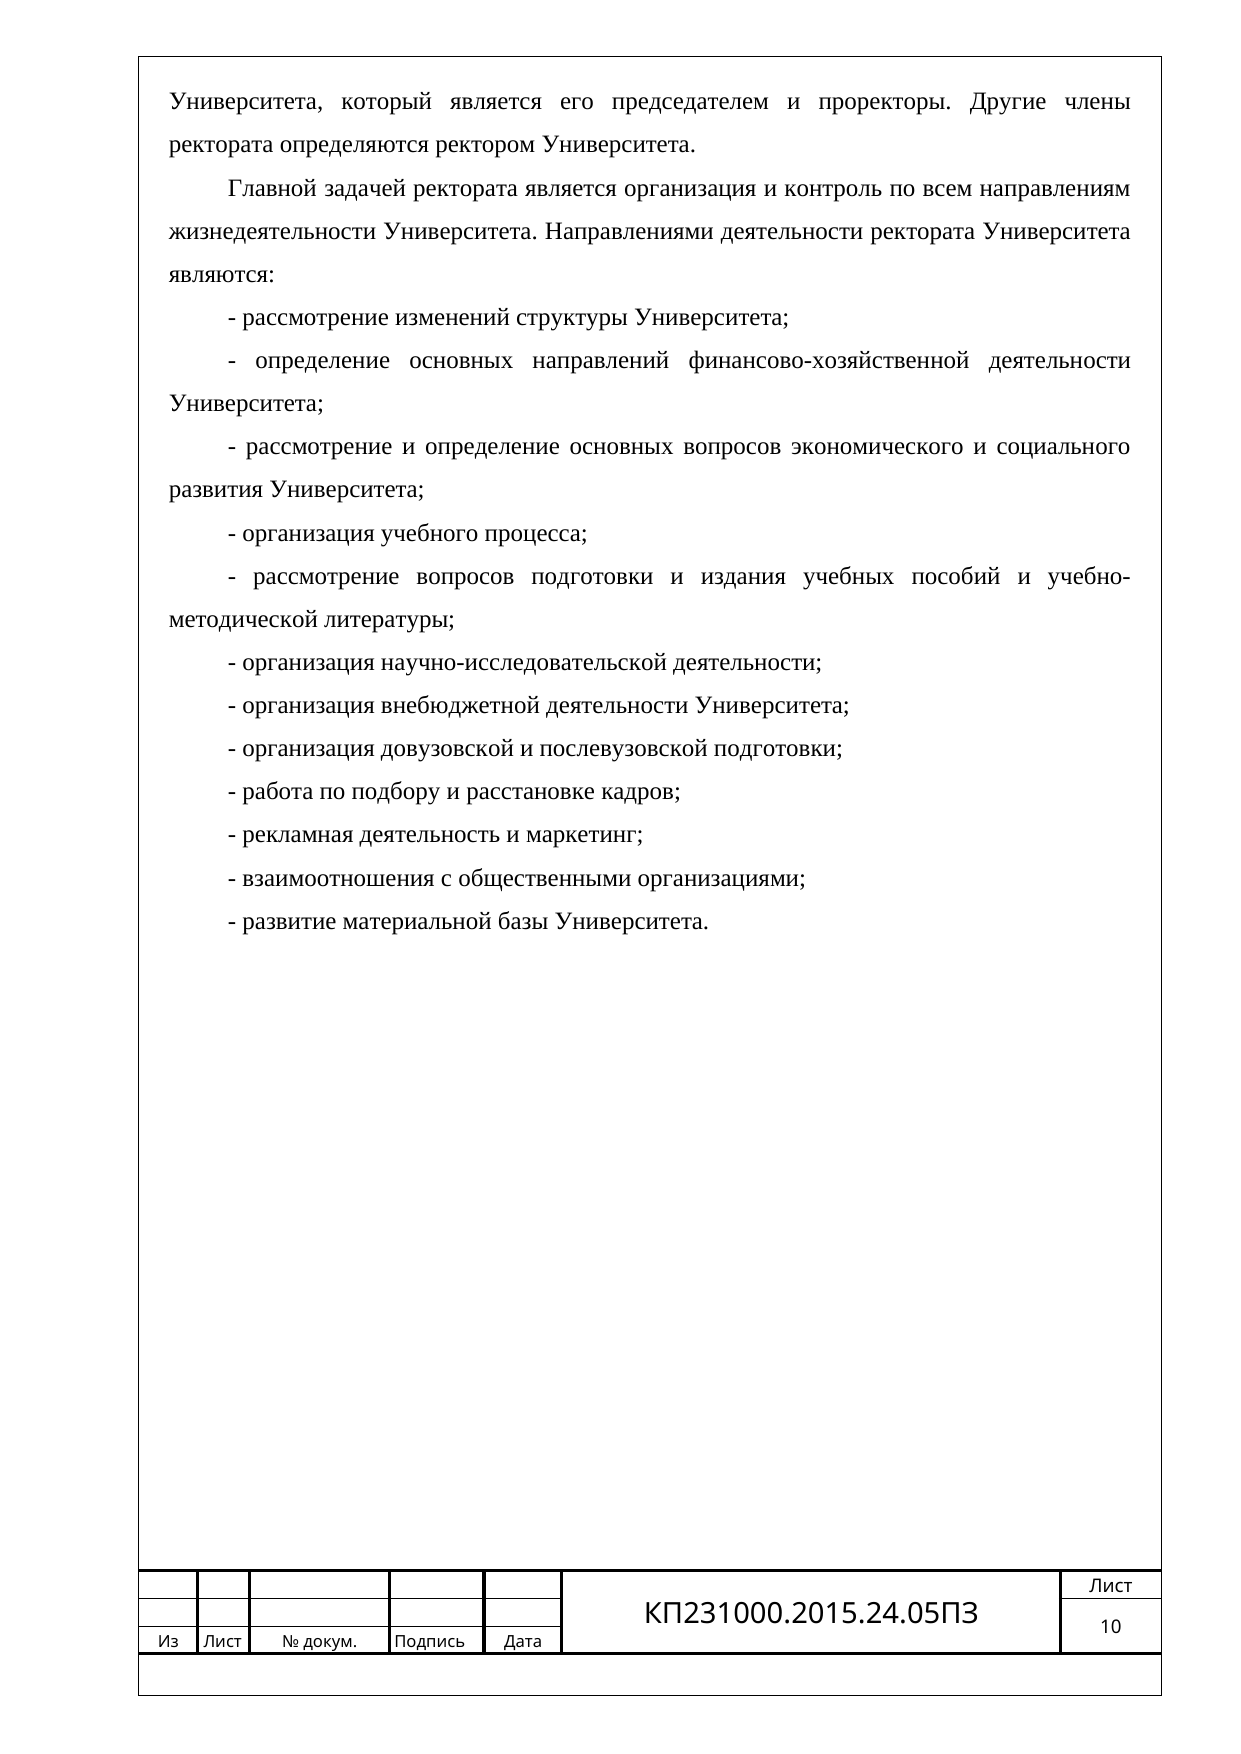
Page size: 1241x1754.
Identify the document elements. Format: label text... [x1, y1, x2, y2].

text - организация учебного процесса; [168, 518, 1132, 546]
text - взаимоотношения с общественными организациями; [168, 863, 1132, 891]
text - организация научно-исследовательской деятельности; [168, 647, 1132, 676]
text - рассмотрение и определение основных вопросов экономического и социального развития Университета; [168, 431, 1132, 503]
text - рекламная деятельность и маркетинг; [168, 819, 1132, 848]
text - рассмотрение изменений структуры Университета; [168, 302, 1132, 331]
text - организация внебюджетной деятельности Университета; [168, 690, 1132, 719]
text - рассмотрение вопросов подготовки и издания учебных пособий и учебно-методической литературы; [168, 561, 1132, 633]
text - развитие материальной базы Университета. [168, 906, 1132, 934]
text Главной задачей ректората является организация и контроль по всем направлениям жизнедеятельности Университета. Направлениями деятельности ректората Университета являются: [168, 173, 1132, 288]
text - организация довузовской и послевузовской подготовки; [168, 733, 1132, 762]
text - определение основных направлений финансово-хозяйственной деятельности Университета; [168, 345, 1132, 417]
text Университета, который является его председателем и проректоры. Другие члены ректората определяются ректором Университета. [168, 86, 1132, 158]
text - работа по подбору и расстановке кадров; [168, 776, 1132, 805]
